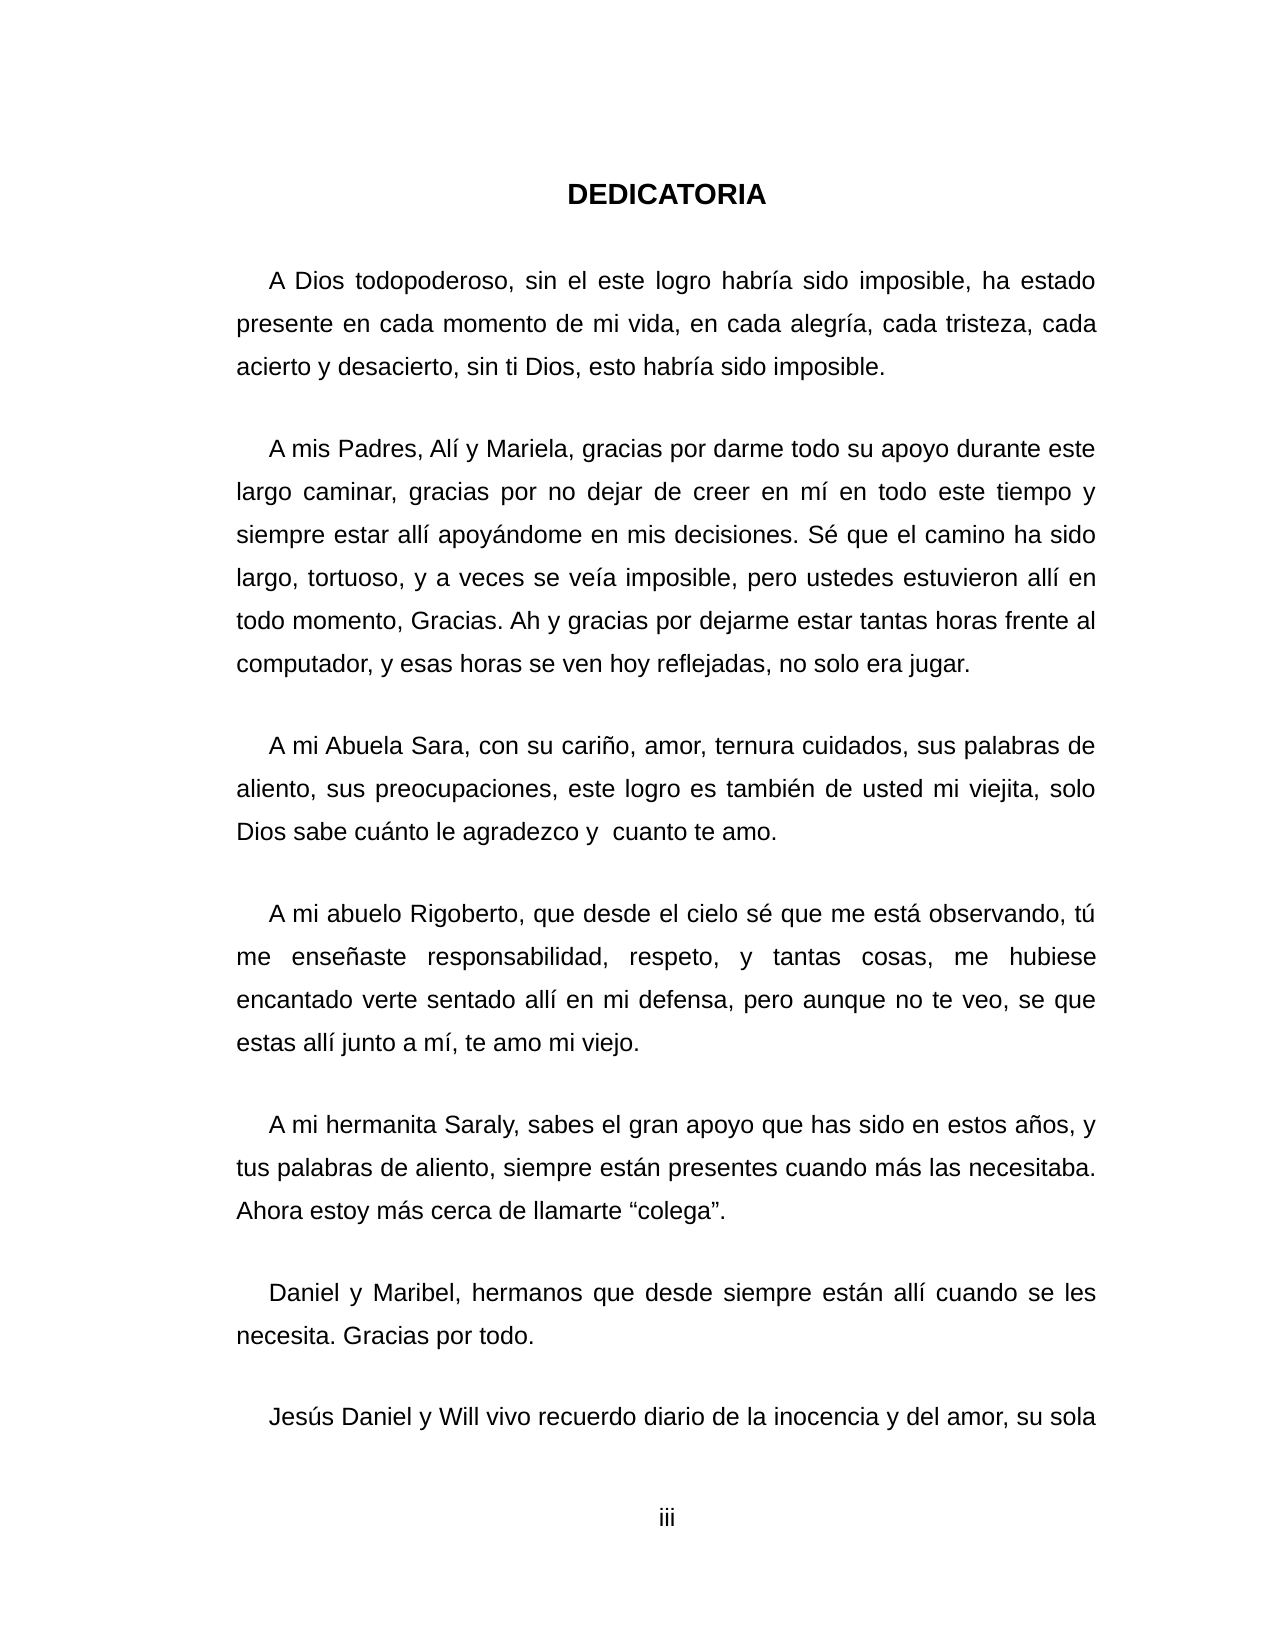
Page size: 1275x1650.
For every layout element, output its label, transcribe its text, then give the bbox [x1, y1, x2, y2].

text Jesús Daniel y Will vivo recuerdo diario de la inocencia y del amor, su sola [236, 1402, 1098, 1431]
text A mi Abuela Sara, con su cariño, amor, ternura cuidados, sus palabras de aliento, sus preocupaciones, este logro es también de usted mi viejita, solo Dios sabe cuánto le agradezco y cuanto te amo. [236, 731, 1098, 846]
text DEDICATORIA [236, 177, 1098, 211]
text A mis Padres, Alí y Mariela, gracias por darme todo su apoyo durante este largo caminar, gracias por no dejar de creer en mí en todo este tiempo y siempre estar allí apoyándome en mis decisiones. Sé que el camino ha sido largo, tortuoso, y a veces se veía imposible, pero ustedes estuvieron allí en todo momento, Gracias. Ah y gracias por dejarme estar tantas horas frente al computador, y esas horas se ven hoy reflejadas, no solo era jugar. [236, 434, 1098, 678]
text A mi hermanita Saraly, sabes el gran apoyo que has sido en estos años, y tus palabras de aliento, siempre están presentes cuando más las necesitaba. Ahora estoy más cerca de llamarte “colega”. [236, 1110, 1098, 1225]
text A mi abuelo Rigoberto, que desde el cielo sé que me está observando, tú me enseñaste responsabilidad, respeto, y tantas cosas, me hubiese encantado verte sentado allí en mi defensa, pero aunque no te veo, se que estas allí junto a mí, te amo mi viejo. [236, 899, 1098, 1057]
text Daniel y Maribel, hermanos que desde siempre están allí cuando se les necesita. Gracias por todo. [236, 1277, 1098, 1349]
text A Dios todopoderoso, sin el este logro habría sido imposible, ha estado presente en cada momento de mi vida, en cada alegría, cada tristeza, cada acierto y desacierto, sin ti Dios, esto habría sido imposible. [236, 266, 1098, 381]
